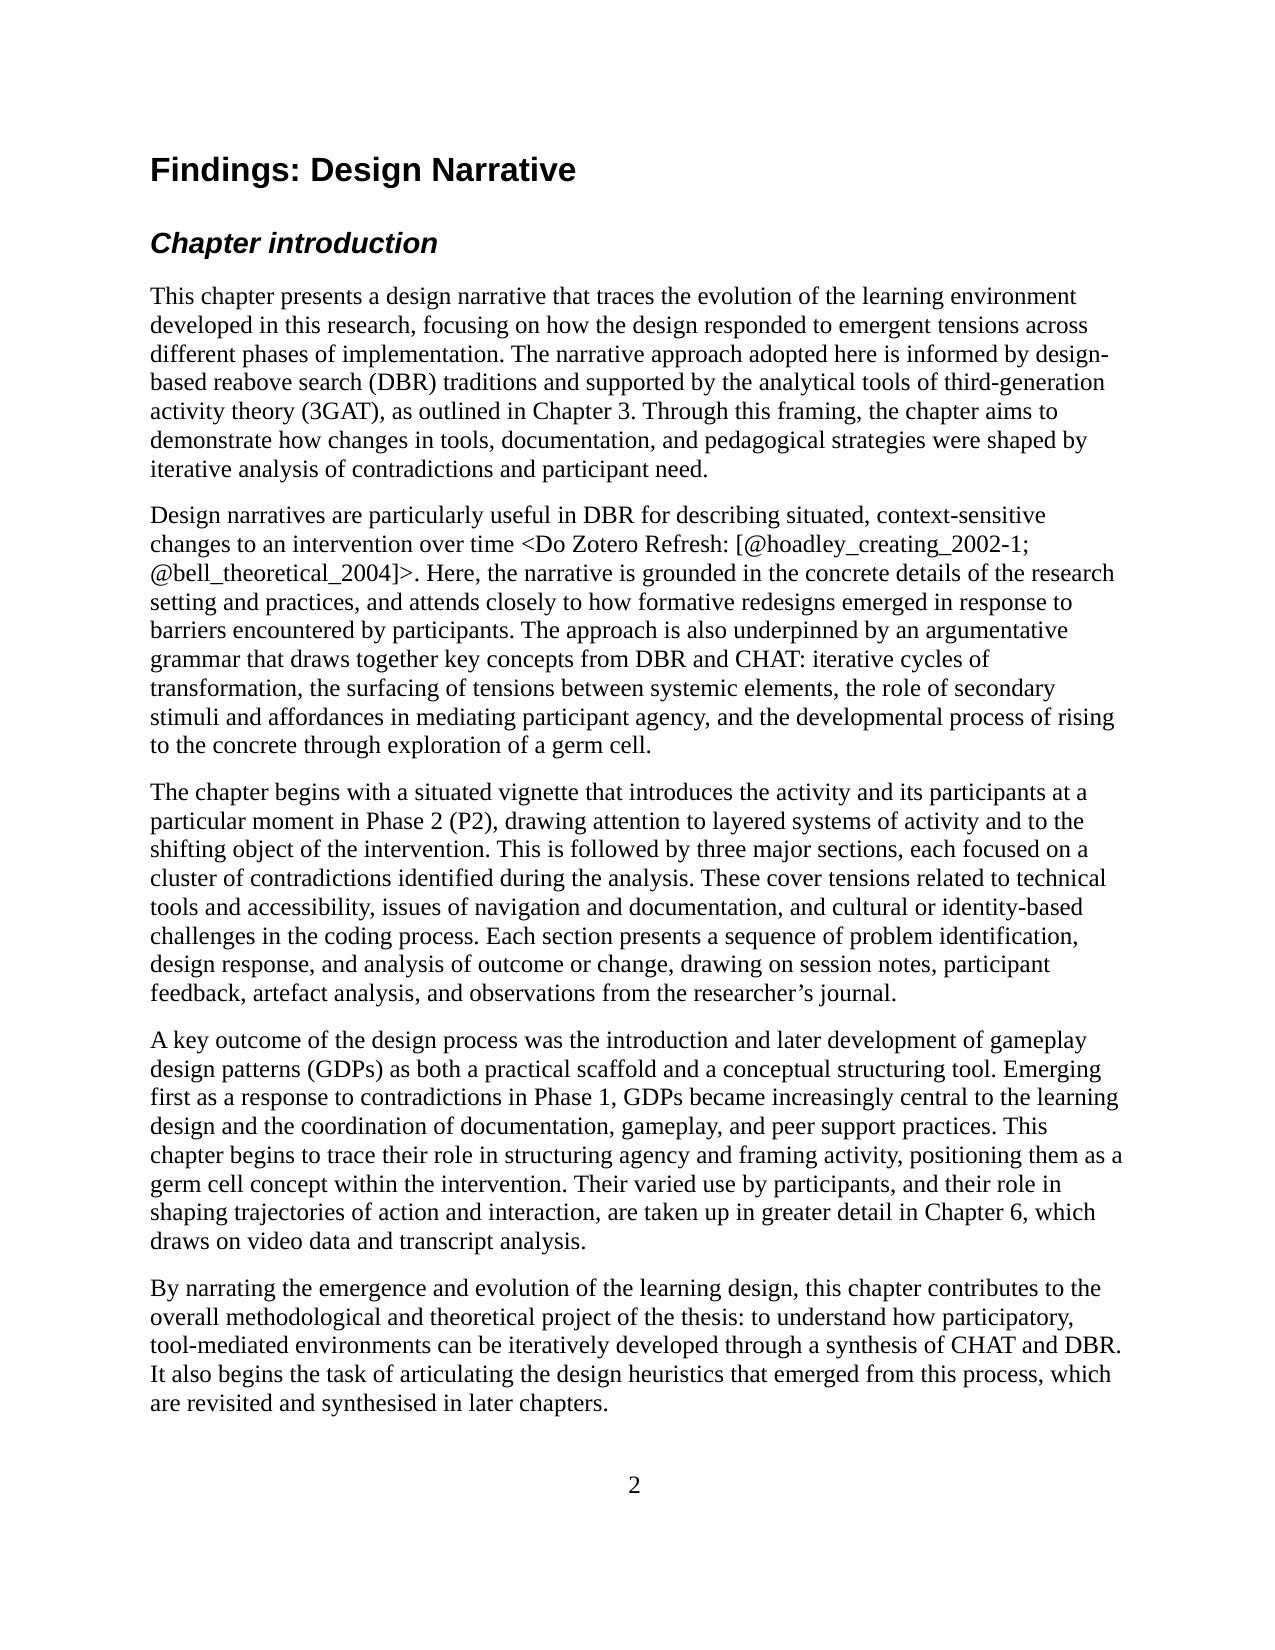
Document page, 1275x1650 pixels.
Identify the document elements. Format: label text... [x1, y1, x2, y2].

text This chapter presents a design narrative that traces the evolution of the learning environment developed in this research, focusing on how the design responded to emergent tensions across different phases of implementation. The narrative approach adopted here is informed by design-based reabove search (DBR) traditions and supported by the analytical tools of third-generation activity theory (3GAT), as outlined in Chapter 3. Through this framing, the chapter aims to demonstrate how changes in tools, documentation, and pedagogical strategies were shaped by iterative analysis of contradictions and participant need. [150, 281, 1125, 482]
subtitle Chapter introduction [150, 226, 1125, 260]
subtitle Findings: Design Narrative [150, 150, 1125, 189]
text A key outcome of the design process was the introduction and later development of gameplay design patterns (GDPs) as both a practical scaffold and a conceptual structuring tool. Emerging first as a response to contradictions in Phase 1, GDPs became increasingly central to the learning design and the coordination of documentation, gameplay, and peer support practices. This chapter begins to trace their role in structuring agency and framing activity, positioning them as a germ cell concept within the intervention. Their varied use by participants, and their role in shaping trajectories of action and interaction, are taken up in greater detail in Chapter 6, which draws on video data and transcript analysis. [150, 1025, 1125, 1255]
text The chapter begins with a situated vignette that introduces the activity and its participants at a particular moment in Phase 2 (P2), drawing attention to layered systems of activity and to the shifting object of the intervention. This is followed by three major sections, each focused on a cluster of contradictions identified during the analysis. These cover tensions related to technical tools and accessibility, issues of navigation and documentation, and cultural or identity-based challenges in the coding process. Each section presents a sequence of problem identification, design response, and analysis of outcome or change, drawing on session notes, participant feedback, artefact analysis, and observations from the researcher’s journal. [150, 777, 1125, 1007]
text Design narratives are particularly useful in DBR for describing situated, context-sensitive changes to an intervention over time <Do Zotero Refresh: [@hoadley_creating_2002-1; @bell_theoretical_2004]>. Here, the narrative is grounded in the concrete details of the research setting and practices, and attends closely to how formative redesigns emerged in response to barriers encountered by participants. The approach is also underpinned by an argumentative grammar that draws together key concepts from DBR and CHAT: iterative cycles of transformation, the surfacing of tensions between systemic elements, the role of secondary stimuli and affordances in mediating participant agency, and the developmental process of rising to the concrete through exploration of a germ cell. [150, 500, 1125, 759]
text By narrating the emergence and evolution of the learning design, this chapter contributes to the overall methodological and theoretical project of the thesis: to understand how participatory, tool-mediated environments can be iteratively developed through a synthesis of CHAT and DBR. It also begins the task of articulating the design heuristics that emerged from this process, which are revisited and synthesised in later chapters. [150, 1273, 1125, 1417]
